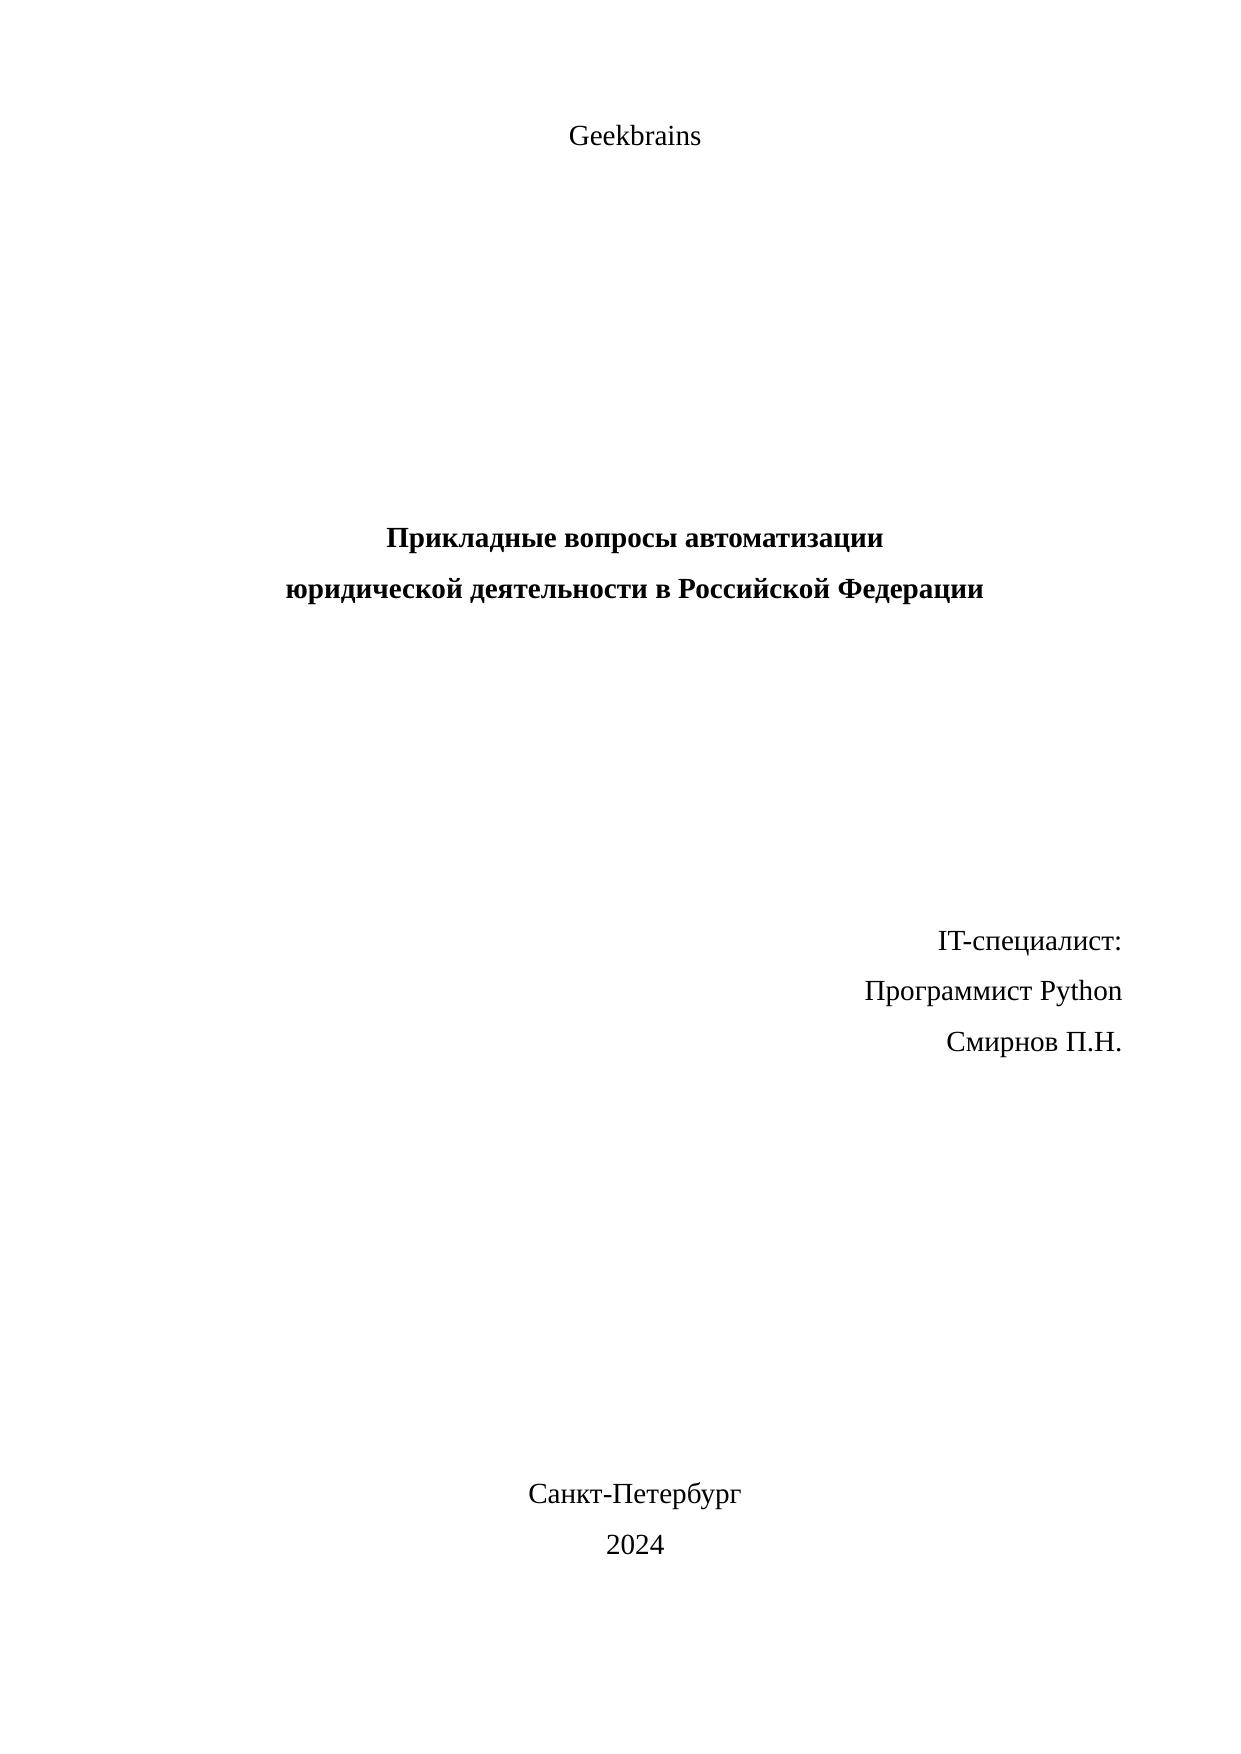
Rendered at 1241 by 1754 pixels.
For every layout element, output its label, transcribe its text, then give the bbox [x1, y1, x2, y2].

text Прикладные вопросы автоматизации [118, 521, 1122, 554]
text юридической деятельности в Российской Федерации [118, 571, 1122, 604]
text Смирнов П.Н. [118, 1024, 1122, 1057]
text Geekbrains [118, 118, 1122, 152]
text Санкт-Петербург [118, 1477, 1122, 1510]
text 2024 [118, 1527, 1122, 1560]
text Программист Python [118, 973, 1122, 1007]
text IT-специалист: [118, 923, 1122, 957]
